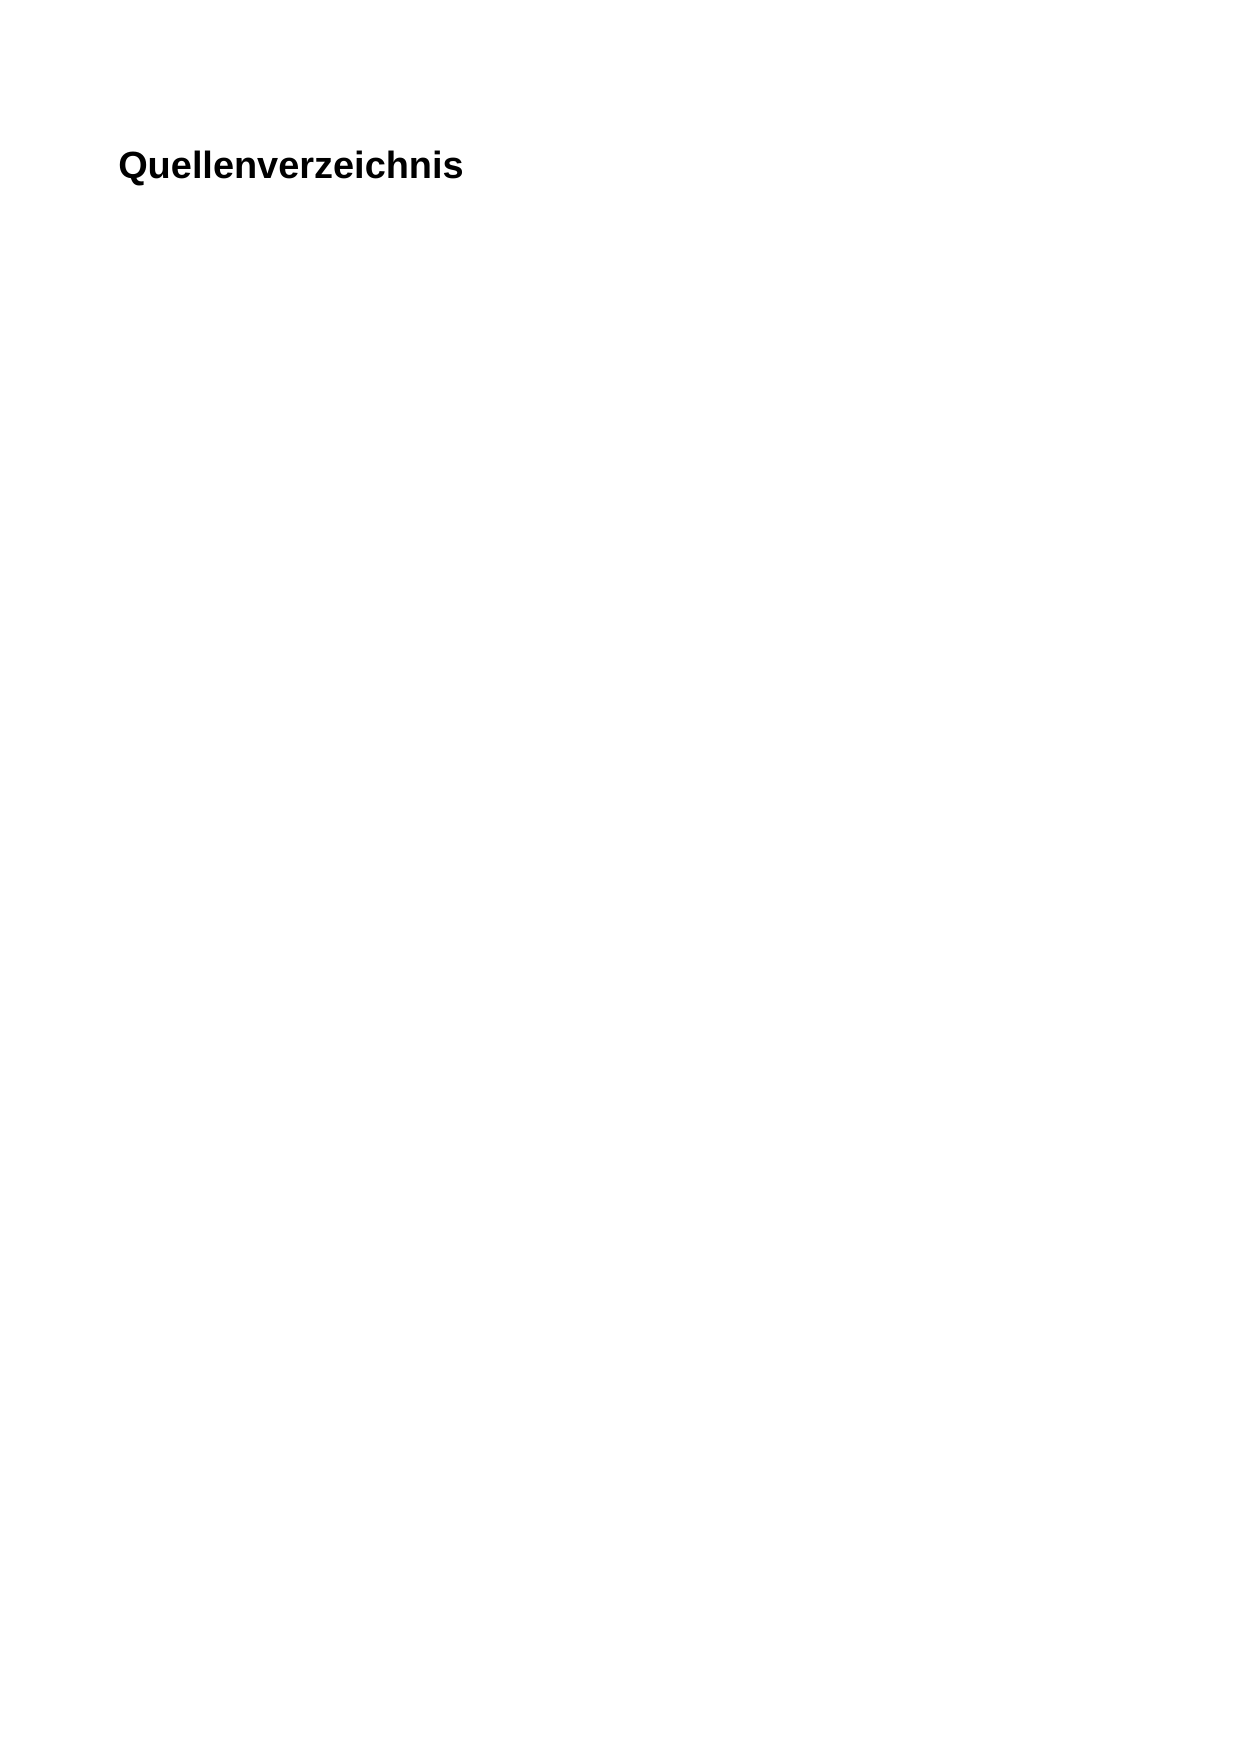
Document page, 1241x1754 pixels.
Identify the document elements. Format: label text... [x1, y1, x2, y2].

subtitle Quellenverzeichnis [118, 143, 1122, 187]
